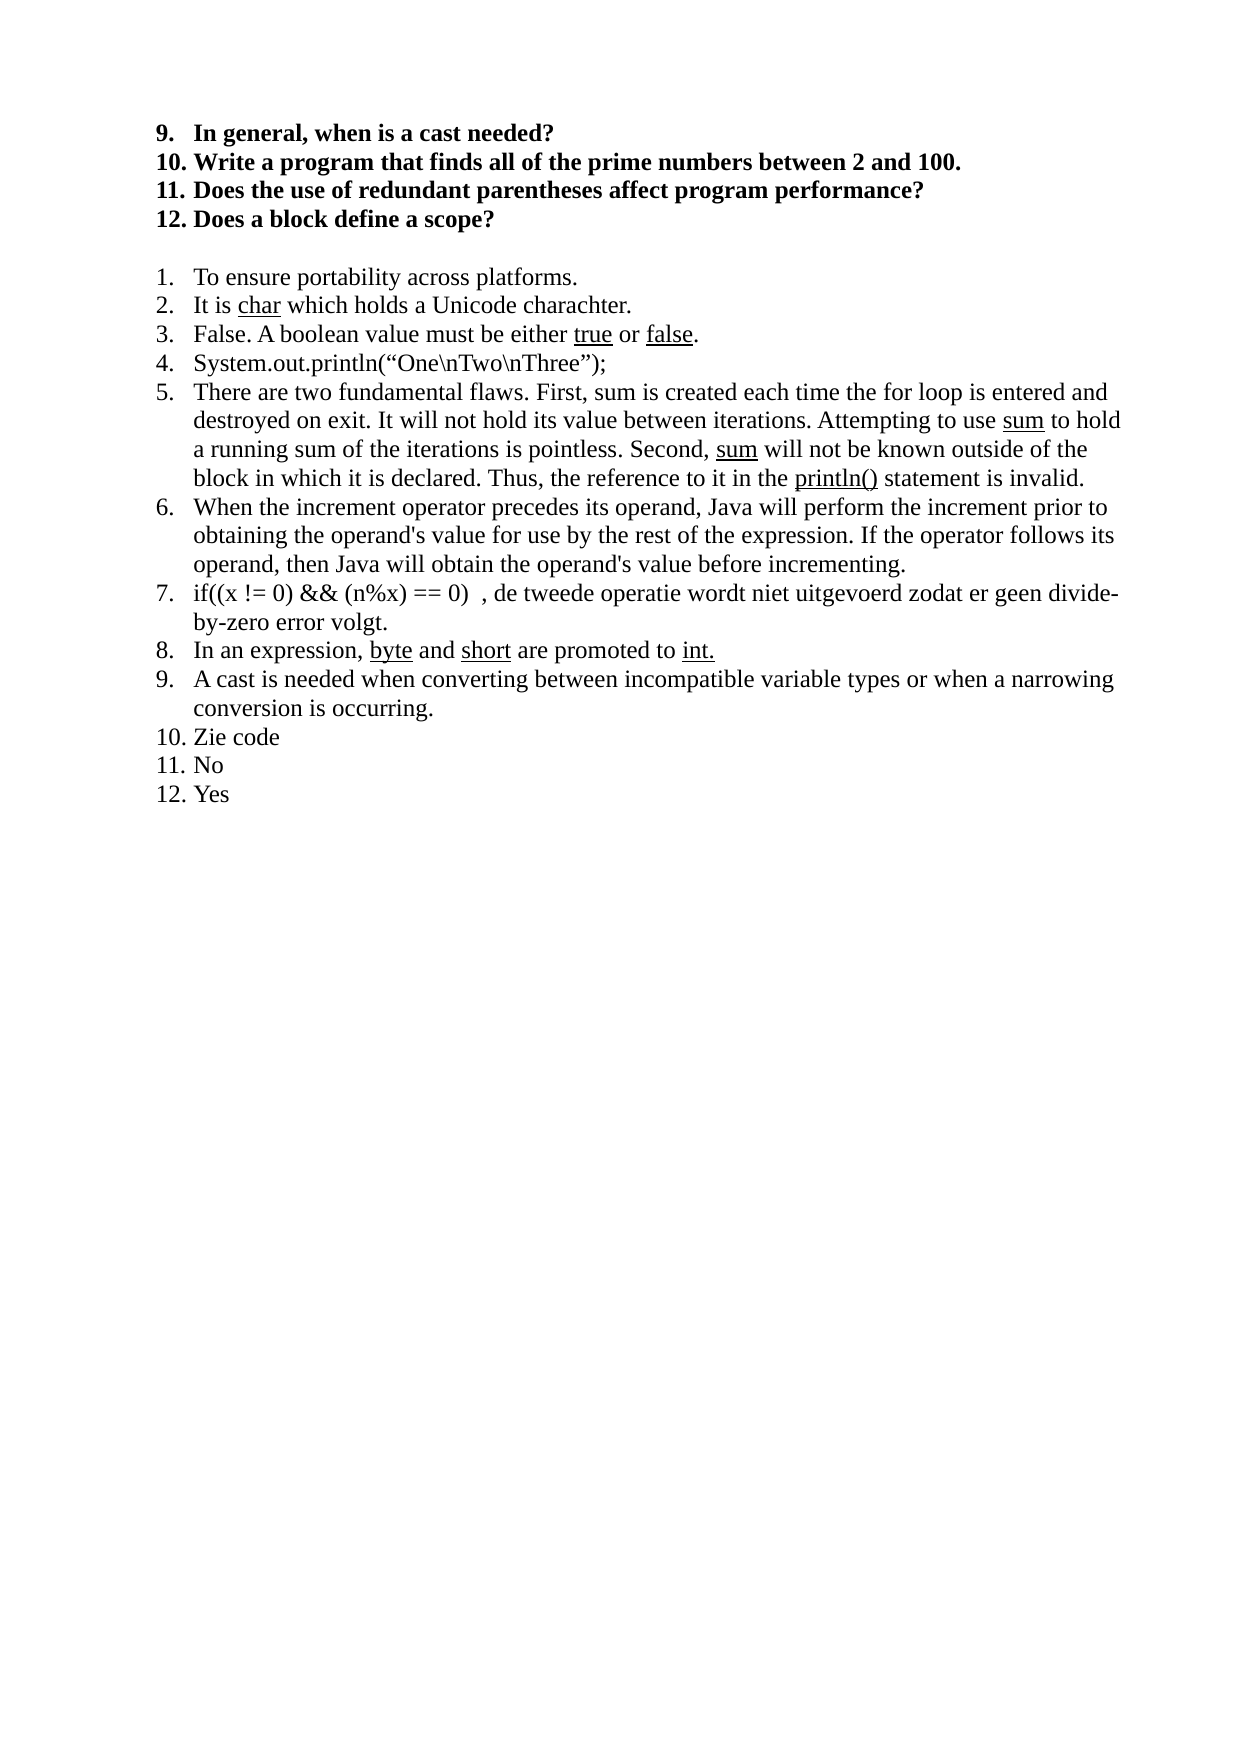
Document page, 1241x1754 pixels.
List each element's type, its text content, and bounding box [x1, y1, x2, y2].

list False. A boolean value must be either true or false. [156, 319, 1122, 348]
list Does the use of redundant parentheses affect program performance? [156, 176, 1122, 204]
list Write a program that finds all of the prime numbers between 2 and 100. [156, 147, 1122, 176]
list Zie code [156, 722, 1122, 751]
list A cast is needed when converting between incompatible variable types or when a narrowing conversion is occurring. [156, 664, 1122, 722]
list In general, when is a cast needed? [156, 118, 1122, 147]
list No [156, 751, 1122, 779]
list There are two fundamental flaws. First, sum is created each time the for loop is entered and destroyed on exit. It will not hold its value between iterations. Attempting to use sum to hold a running sum of the iterations is pointless. Second, sum will not be known outside of the block in which it is declared. Thus, the reference to it in the println() statement is invalid. [156, 377, 1122, 492]
list To ensure portability across platforms. [156, 262, 1122, 291]
list Does a block define a scope? [156, 204, 1122, 233]
list It is char which holds a Unicode charachter. [156, 291, 1122, 319]
list System.out.println(“One\nTwo\nThree”); [156, 348, 1122, 377]
list In an expression, byte and short are promoted to int. [156, 636, 1122, 664]
list if((x != 0) && (n%x) == 0) , de tweede operatie wordt niet uitgevoerd zodat er geen divide-by-zero error volgt. [156, 578, 1122, 636]
list When the increment operator precedes its operand, Java will perform the increment prior to obtaining the operand's value for use by the rest of the expression. If the operator follows its operand, then Java will obtain the operand's value before incrementing. [156, 492, 1122, 578]
list Yes [156, 779, 1122, 808]
